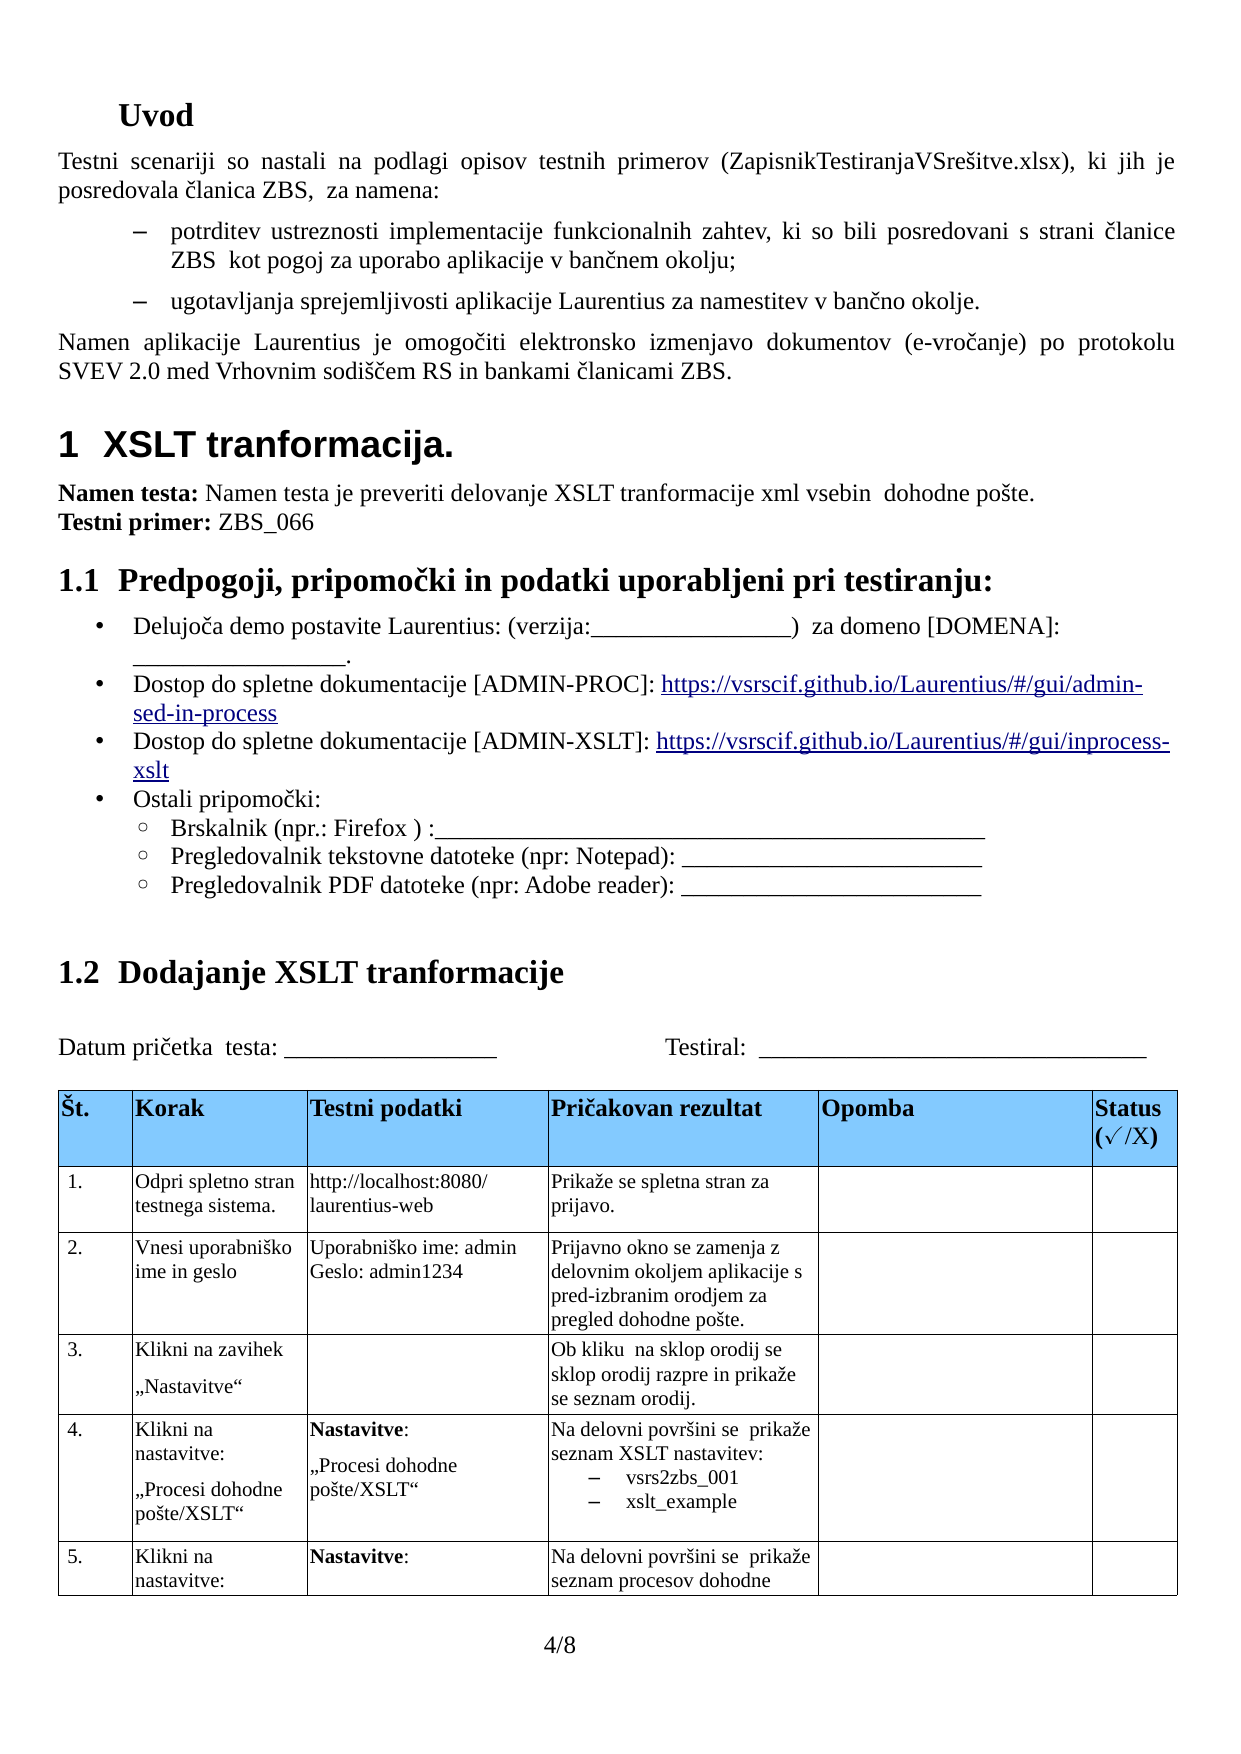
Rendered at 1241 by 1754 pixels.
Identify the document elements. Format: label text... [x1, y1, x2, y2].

table_cell [1093, 1233, 1177, 1334]
list Delujoča demo postavite Laurentius: (verzija:________________) za domeno [DOMENA]: _________________. [95, 611, 1177, 669]
list Brskalnik (npr.: Firefox ) :____________________________________________ [133, 813, 1177, 841]
table_cell Ob kliku na sklop orodij se sklop orodij razpre in prikaže se seznam orodij. [549, 1335, 818, 1413]
table_cell Prijavno okno se zamenja z delovnim okoljem aplikacije s pred-izbranim orodjem za pregled dohodne pošte. [549, 1233, 818, 1334]
table_cell Na delovni površini se prikaže seznam procesov dohodne [549, 1542, 818, 1595]
text Testni scenariji so nastali na podlagi opisov testnih primerov (ZapisnikTestiranjaVSrešitve.xlsx), ki jih je posredovala članica ZBS, za namena: [58, 146, 1177, 204]
table_header Pričakovan rezultat [549, 1091, 818, 1166]
list Pregledovalnik PDF datoteke (npr: Adobe reader): ________________________ [133, 870, 1177, 899]
table_cell Klikni na nastavitve: „Procesi dohodne pošte/XSLT“ [133, 1415, 307, 1541]
table_header Korak [133, 1091, 307, 1166]
subtitle Uvod [58, 95, 1177, 134]
text Datum pričetka testa: _________________ Testiral: _______________________________ [58, 1032, 1177, 1061]
list Pregledovalnik tekstovne datoteke (npr: Notepad): ________________________ [133, 841, 1177, 870]
table_cell Uporabniško ime: admin Geslo: admin1234 [308, 1233, 548, 1334]
table_cell http://localhost:8080/laurentius-web [308, 1167, 548, 1232]
table_cell [1093, 1335, 1177, 1413]
table_header Opomba [819, 1091, 1092, 1166]
table_header Testni podatki [308, 1091, 548, 1166]
subtitle XSLT tranformacija. [58, 422, 1177, 466]
list Dostop do spletne dokumentacije [ADMIN-XSLT]: https://vsrscif.github.io/Laurentius/#/gui/inprocess-xslt [95, 726, 1177, 784]
table_cell Klikni na zavihek „Nastavitve“ [133, 1335, 307, 1413]
table_cell [59, 1233, 132, 1334]
list ugotavljanja sprejemljivosti aplikacije Laurentius za namestitev v bančno okolje. [133, 286, 1177, 315]
subtitle Predpogoji, pripomočki in podatki uporabljeni pri testiranju: [58, 561, 1177, 599]
table_cell Odpri spletno stran testnega sistema. [133, 1167, 307, 1232]
table_cell [1093, 1542, 1177, 1595]
text Testni primer: ZBS_066 [58, 507, 1177, 536]
table_cell [59, 1167, 132, 1232]
list Dostop do spletne dokumentacije [ADMIN-PROC]: https://vsrscif.github.io/Laurentius/#/gui/admin-sed-in-process [95, 669, 1177, 726]
table_cell Klikni na nastavitve: [133, 1542, 307, 1595]
table_cell [59, 1542, 132, 1595]
list Ostali pripomočki: [95, 784, 1177, 813]
table_cell Nastavitve: [308, 1542, 548, 1595]
table_cell [819, 1335, 1092, 1413]
table_cell Vnesi uporabniško ime in geslo [133, 1233, 307, 1334]
table_header Status (✓/X) [1093, 1091, 1177, 1166]
list potrditev ustreznosti implementacije funkcionalnih zahtev, ki so bili posredovani s strani članice ZBS kot pogoj za uporabo aplikacije v bančnem okolju; [133, 216, 1177, 274]
table_cell [59, 1415, 132, 1541]
table_cell Prikaže se spletna stran za prijavo. [549, 1167, 818, 1232]
table_cell Nastavitve: „Procesi dohodne pošte/XSLT“ [308, 1415, 548, 1541]
table_cell Na delovni površini se prikaže seznam XSLT nastavitev: vsrs2zbs_001 xslt_example [549, 1415, 818, 1541]
table_cell [819, 1233, 1092, 1334]
table_cell [819, 1167, 1092, 1232]
table_cell [308, 1335, 548, 1413]
text Namen aplikacije Laurentius je omogočiti elektronsko izmenjavo dokumentov (e-vročanje) po protokolu SVEV 2.0 med Vrhovnim sodiščem RS in bankami članicami ZBS. [58, 327, 1177, 385]
table_cell [1093, 1167, 1177, 1232]
table_header Št. [59, 1091, 132, 1166]
table_cell [819, 1542, 1092, 1595]
table_cell [1093, 1415, 1177, 1541]
text Namen testa: Namen testa je preveriti delovanje XSLT tranformacije xml vsebin dohodne pošte. [58, 478, 1177, 507]
table_cell [819, 1415, 1092, 1541]
table_cell [59, 1335, 132, 1413]
subtitle Dodajanje XSLT tranformacije [58, 953, 1177, 991]
